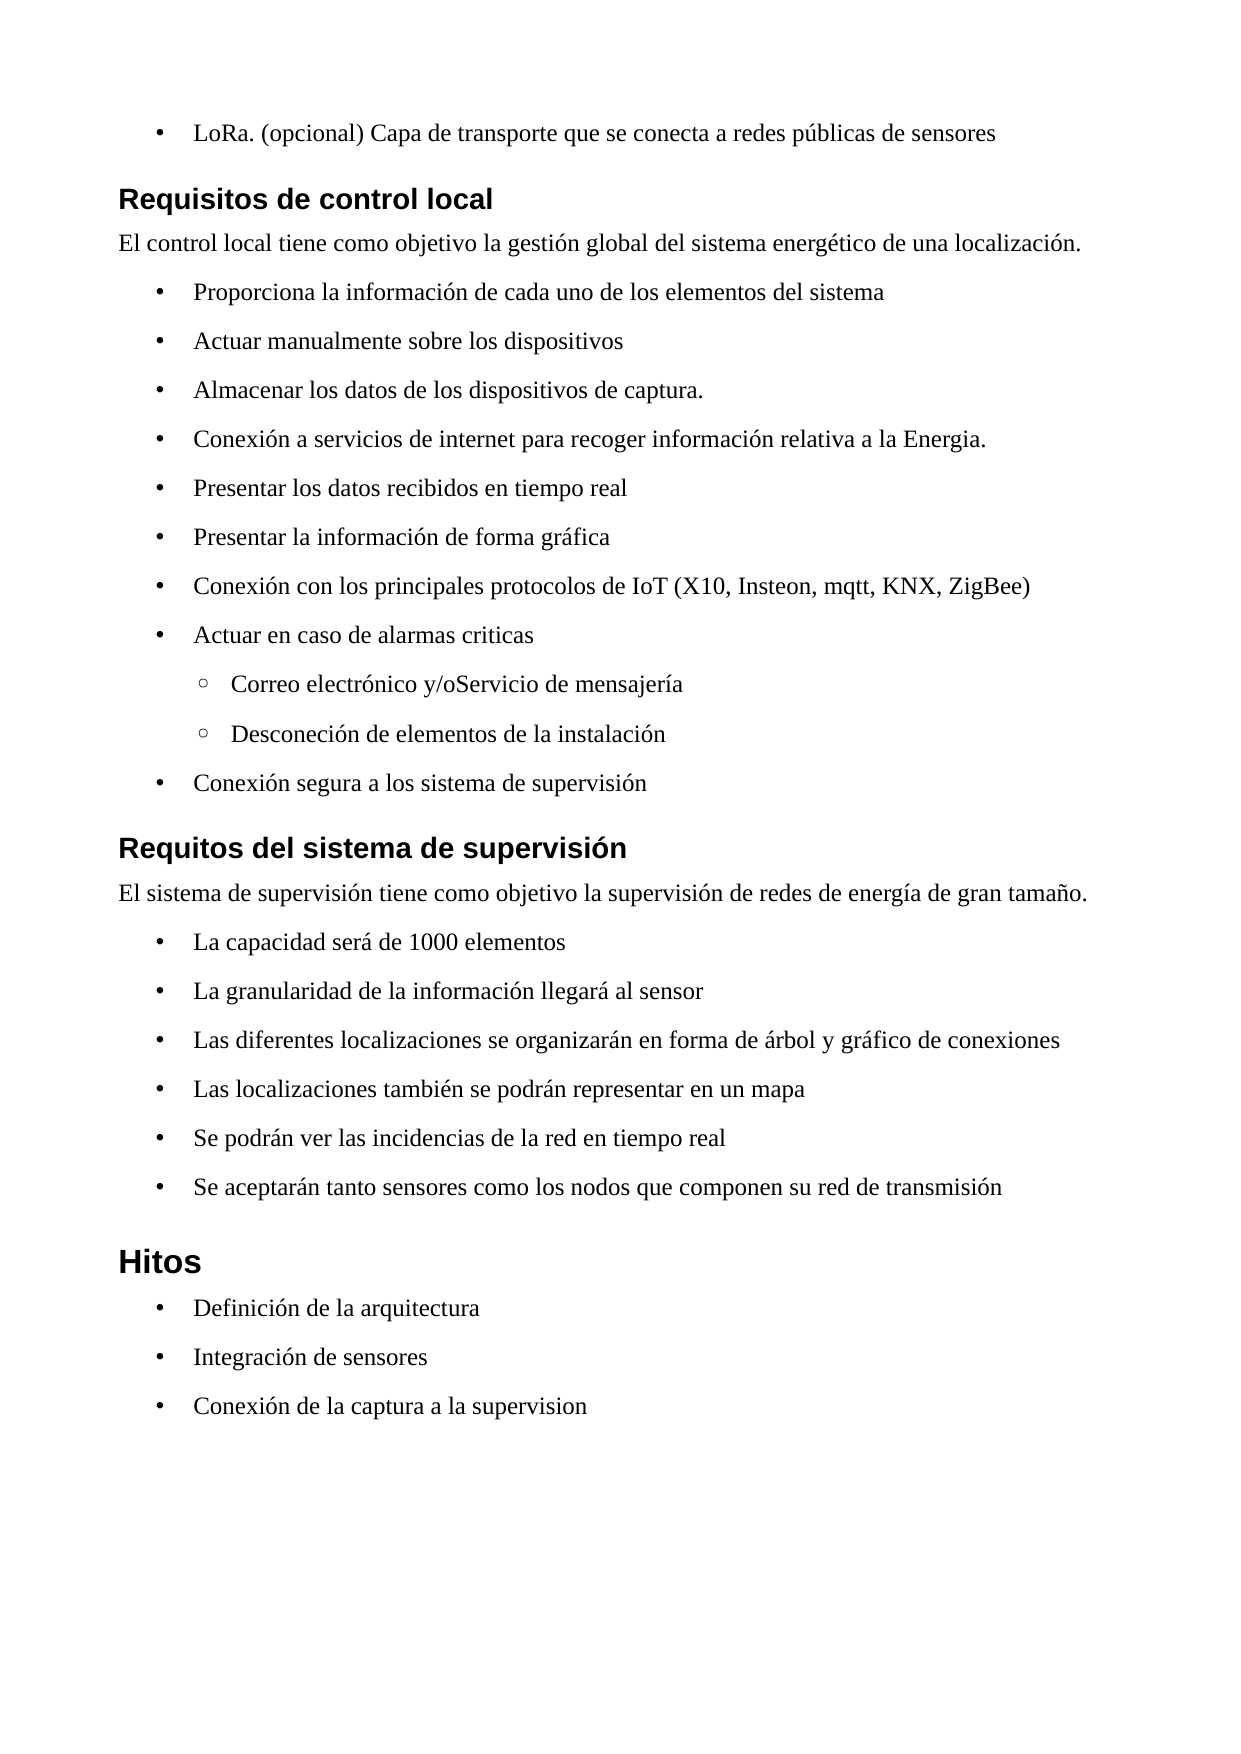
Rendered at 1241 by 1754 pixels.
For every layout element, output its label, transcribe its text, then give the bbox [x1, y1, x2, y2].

list La granularidad de la información llegará al sensor [156, 976, 1122, 1004]
list Presentar la información de forma gráfica [156, 522, 1122, 551]
list Desconeción de elementos de la instalación [193, 719, 1122, 747]
subtitle Requitos del sistema de supervisión [118, 831, 1122, 865]
subtitle Hitos [118, 1242, 1122, 1281]
list Integración de sensores [156, 1342, 1122, 1371]
text El control local tiene como objetivo la gestión global del sistema energético de una localización. [118, 228, 1122, 257]
list LoRa. (opcional) Capa de transporte que se conecta a redes públicas de sensores [156, 118, 1122, 147]
list Se aceptarán tanto sensores como los nodos que componen su red de transmisión [156, 1172, 1122, 1201]
list Se podrán ver las incidencias de la red en tiempo real [156, 1123, 1122, 1152]
list Correo electrónico y/oServicio de mensajería [193, 669, 1122, 698]
list Conexión segura a los sistema de supervisión [156, 768, 1122, 796]
list Las localizaciones también se podrán representar en un mapa [156, 1074, 1122, 1103]
list Definición de la arquitectura [156, 1293, 1122, 1322]
list La capacidad será de 1000 elementos [156, 927, 1122, 955]
list Actuar manualmente sobre los dispositivos [156, 326, 1122, 355]
subtitle Requisitos de control local [118, 182, 1122, 216]
list Las diferentes localizaciones se organizarán en forma de árbol y gráfico de conexiones [156, 1025, 1122, 1053]
list Proporciona la información de cada uno de los elementos del sistema [156, 277, 1122, 306]
list Almacenar los datos de los dispositivos de captura. [156, 375, 1122, 404]
list Actuar en caso de alarmas criticas [156, 621, 1122, 649]
list Conexión a servicios de internet para recoger información relativa a la Energia. [156, 424, 1122, 453]
text El sistema de supervisión tiene como objetivo la supervisión de redes de energía de gran tamaño. [118, 878, 1122, 906]
list Conexión con los principales protocolos de IoT (X10, Insteon, mqtt, KNX, ZigBee) [156, 571, 1122, 600]
list Conexión de la captura a la supervision [156, 1391, 1122, 1420]
list Presentar los datos recibidos en tiempo real [156, 473, 1122, 502]
